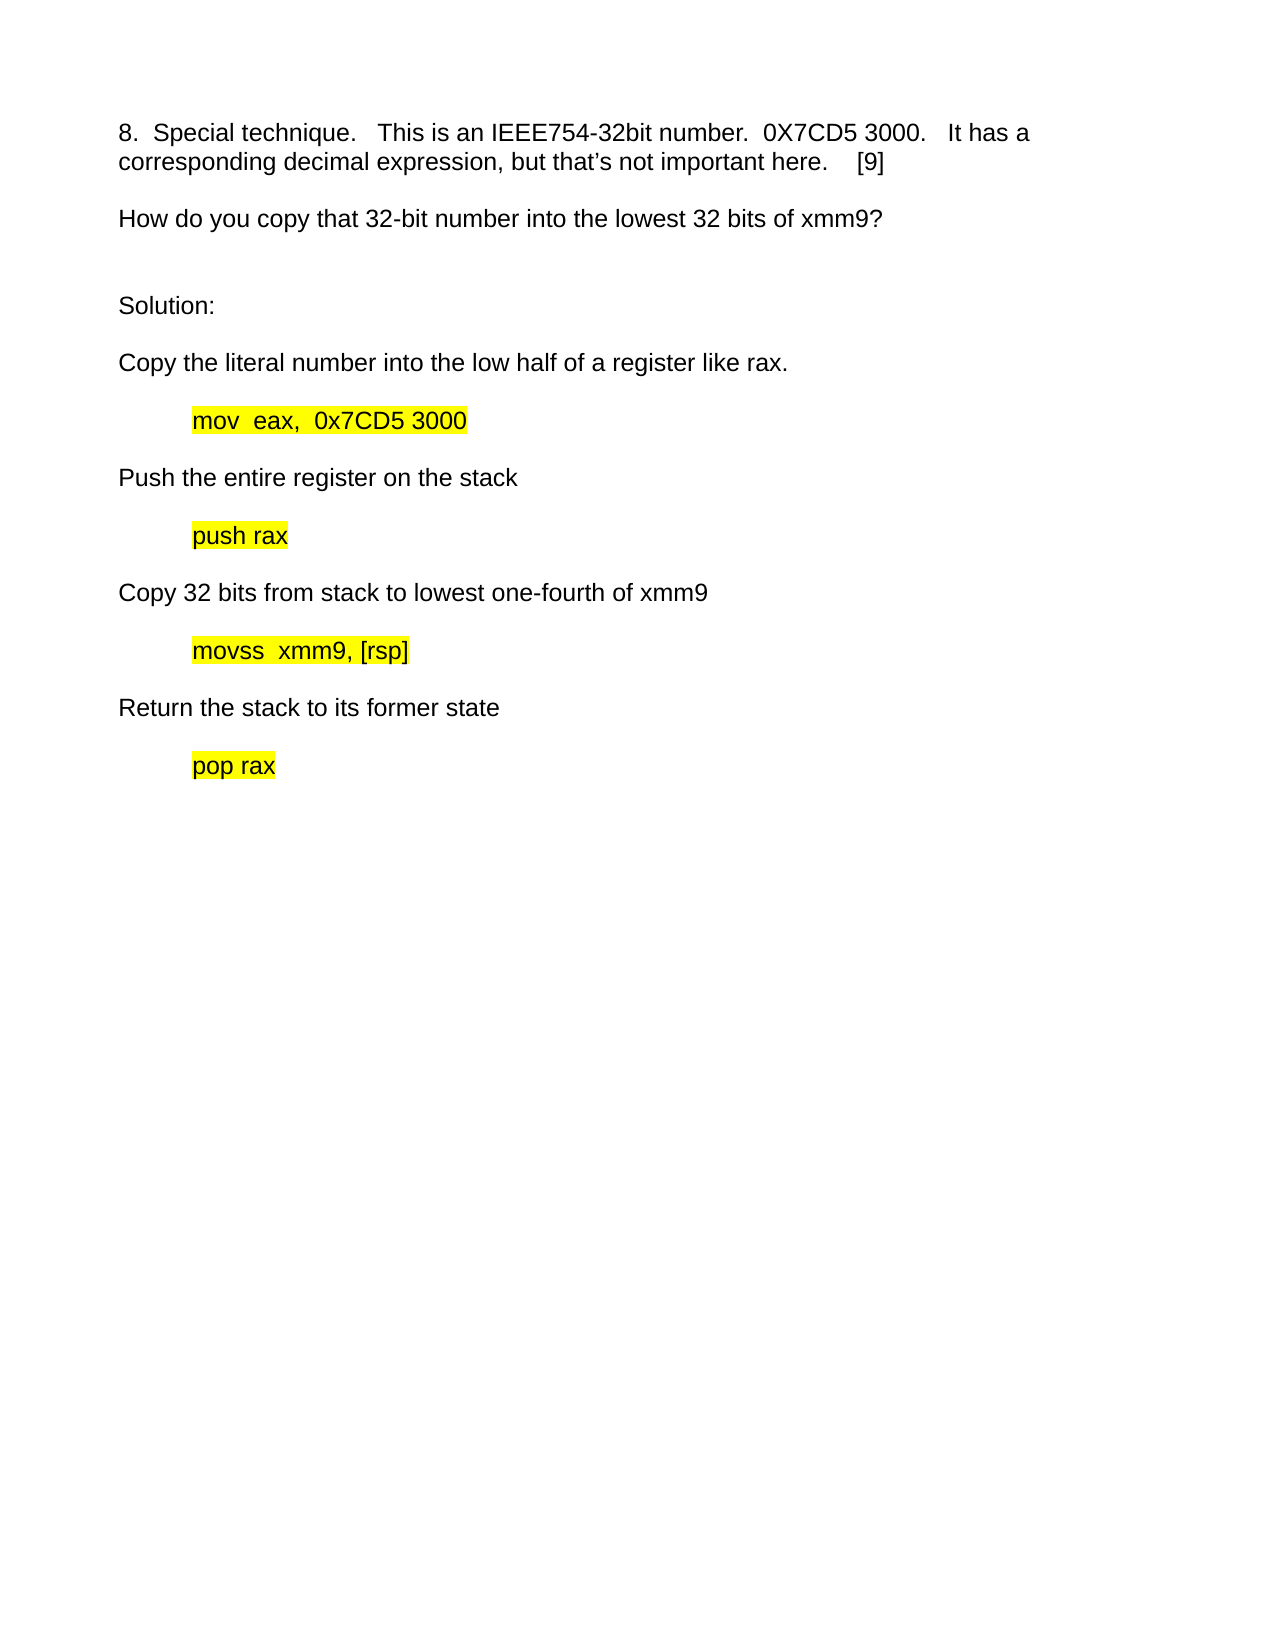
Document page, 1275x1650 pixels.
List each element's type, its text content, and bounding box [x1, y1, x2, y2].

text mov eax, 0x7CD5 3000 [118, 406, 1157, 434]
text push rax [118, 521, 1157, 549]
text Solution: [118, 291, 1157, 319]
text Return the stack to its former state [118, 693, 1157, 722]
text Copy the literal number into the low half of a register like rax. [118, 348, 1157, 377]
text Push the entire register on the stack [118, 463, 1157, 492]
text How do you copy that 32-bit number into the lowest 32 bits of xmm9? [118, 204, 1157, 233]
text 8. Special technique. This is an IEEE754-32bit number. 0X7CD5 3000. It has a corresponding decimal expression, but that’s not important here. [9] [118, 118, 1157, 176]
text Copy 32 bits from stack to lowest one-fourth of xmm9 [118, 578, 1157, 607]
text pop rax [118, 751, 1157, 779]
text movss xmm9, [rsp] [118, 636, 1157, 664]
